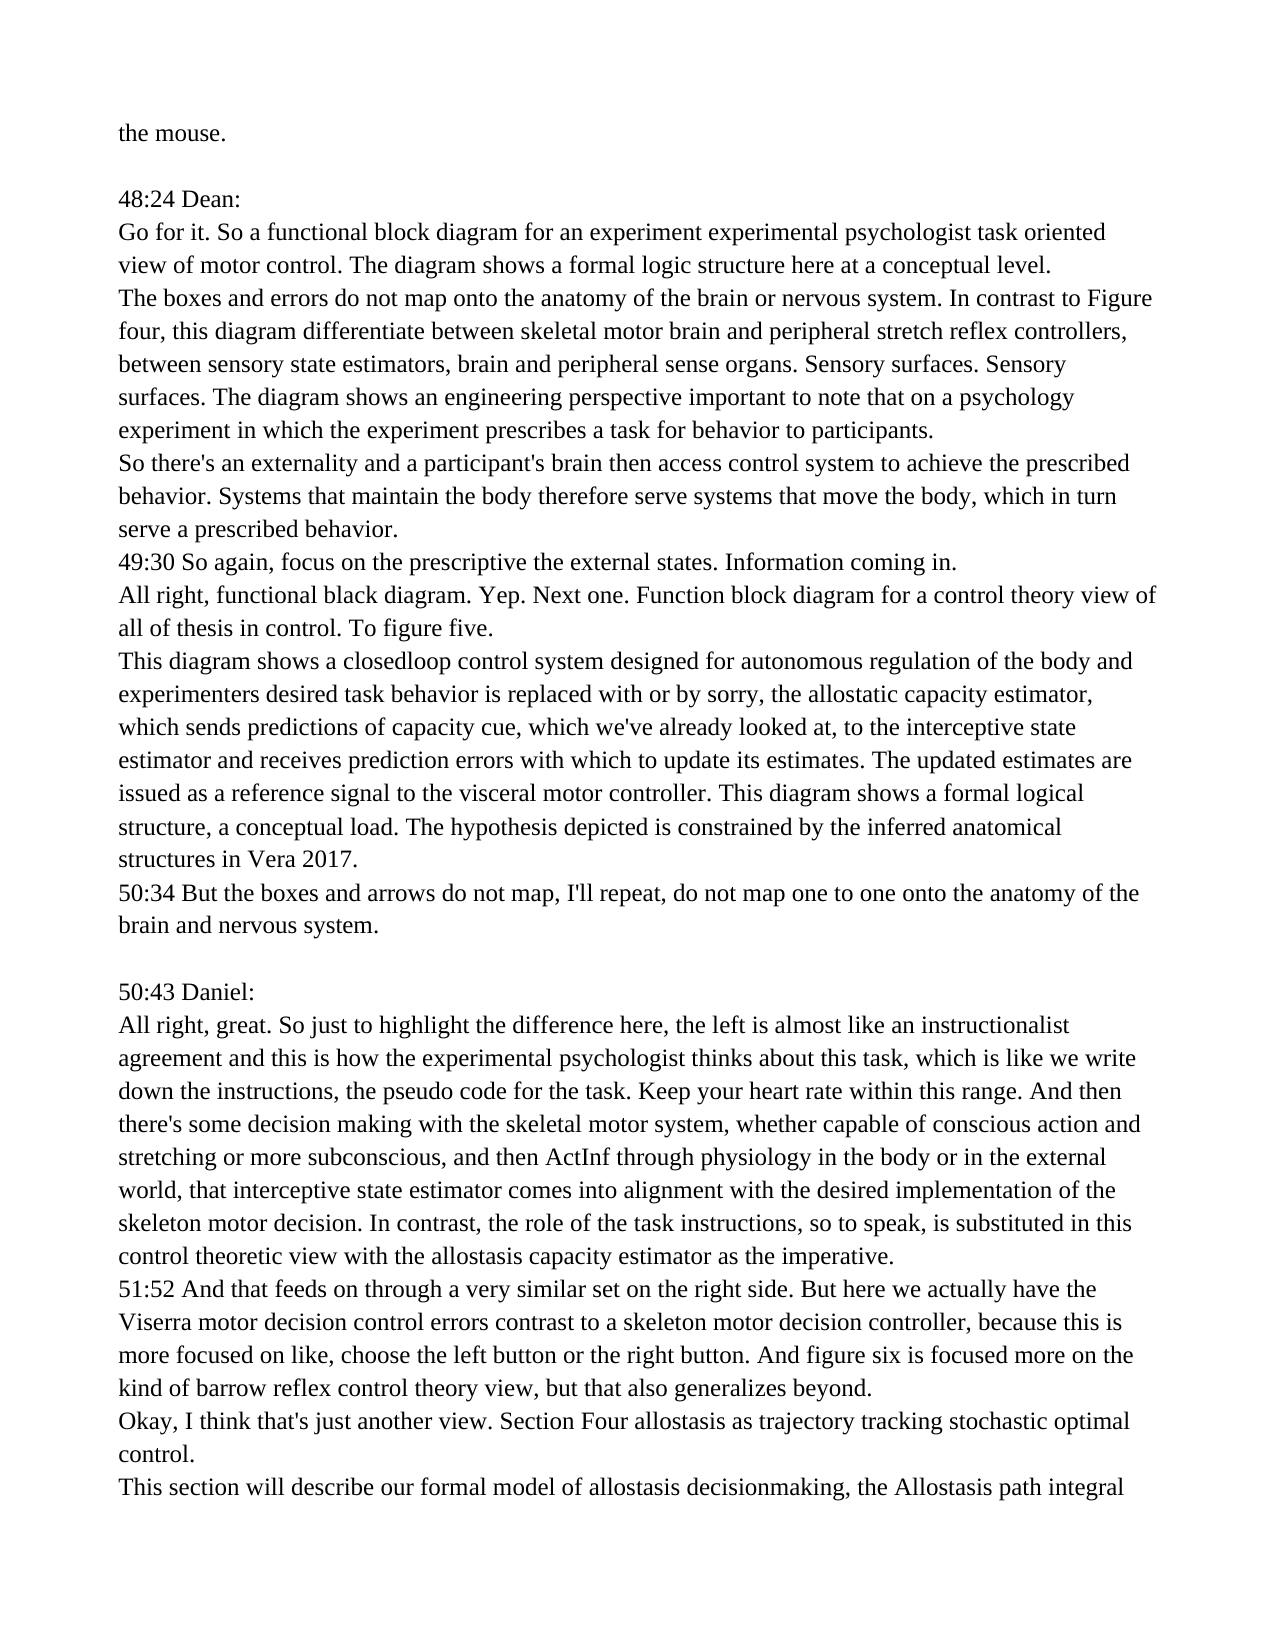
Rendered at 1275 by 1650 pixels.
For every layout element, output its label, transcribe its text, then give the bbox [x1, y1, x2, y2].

text All right, functional black diagram. Yep. Next one. Function block diagram for a control theory view of all of thesis in control. To figure five. [118, 580, 1157, 642]
text 49:30 So again, focus on the prescriptive the external states. Information coming in. [118, 547, 1157, 576]
text 50:34 But the boxes and arrows do not map, I'll repeat, do not map one to one onto the anatomy of the brain and nervous system. [118, 878, 1157, 939]
text So there's an externality and a participant's brain then access control system to achieve the prescribed behavior. Systems that maintain the body therefore serve systems that move the body, which in turn serve a prescribed behavior. [118, 448, 1157, 543]
text This diagram shows a closedloop control system designed for autonomous regulation of the body and experimenters desired task behavior is replaced with or by sorry, the allostatic capacity estimator, which sends predictions of capacity cue, which we've already looked at, to the interceptive state estimator and receives prediction errors with which to update its estimates. The updated estimates are issued as a reference signal to the visceral motor controller. This diagram shows a formal logical structure, a conceptual load. The hypothesis depicted is constrained by the inferred anatomical structures in Vera 2017. [118, 646, 1157, 873]
text 51:52 And that feeds on through a very similar set on the right side. But here we actually have the Viserra motor decision control errors contrast to a skeleton motor decision controller, because this is more focused on like, choose the left button or the right button. And figure six is focused more on the kind of barrow reflex control theory view, but that also generalizes beyond. [118, 1274, 1157, 1402]
text the mouse. [118, 118, 1157, 147]
text Go for it. So a functional block diagram for an experiment experimental psychologist task oriented view of motor control. The diagram shows a formal logic structure here at a conceptual level. [118, 217, 1157, 279]
text Okay, I think that's just another view. Section Four allostasis as trajectory tracking stochastic optimal control. [118, 1406, 1157, 1468]
text All right, great. So just to highlight the difference here, the left is almost like an instructionalist agreement and this is how the experimental psychologist thinks about this task, which is like we write down the instructions, the pseudo code for the task. Keep your heart rate within this range. And then there's some decision making with the skeletal motor system, whether capable of conscious action and stretching or more subconscious, and then ActInf through physiology in the body or in the external world, that interceptive state estimator comes into alignment with the desired implementation of the skeleton motor decision. In contrast, the role of the task instructions, so to speak, is substituted in this control theoretic view with the allostasis capacity estimator as the imperative. [118, 1010, 1157, 1269]
text This section will describe our formal model of allostasis decisionmaking, the Allostasis path integral [118, 1472, 1157, 1501]
text The boxes and errors do not map onto the anatomy of the brain or nervous system. In contrast to Figure four, this diagram differentiate between skeletal motor brain and peripheral stretch reflex controllers, between sensory state estimators, brain and peripheral sense organs. Sensory surfaces. Sensory surfaces. The diagram shows an engineering perspective important to note that on a psychology experiment in which the experiment prescribes a task for behavior to participants. [118, 283, 1157, 444]
text 50:43 Daniel: [118, 977, 1157, 1005]
text 48:24 Dean: [118, 184, 1157, 213]
